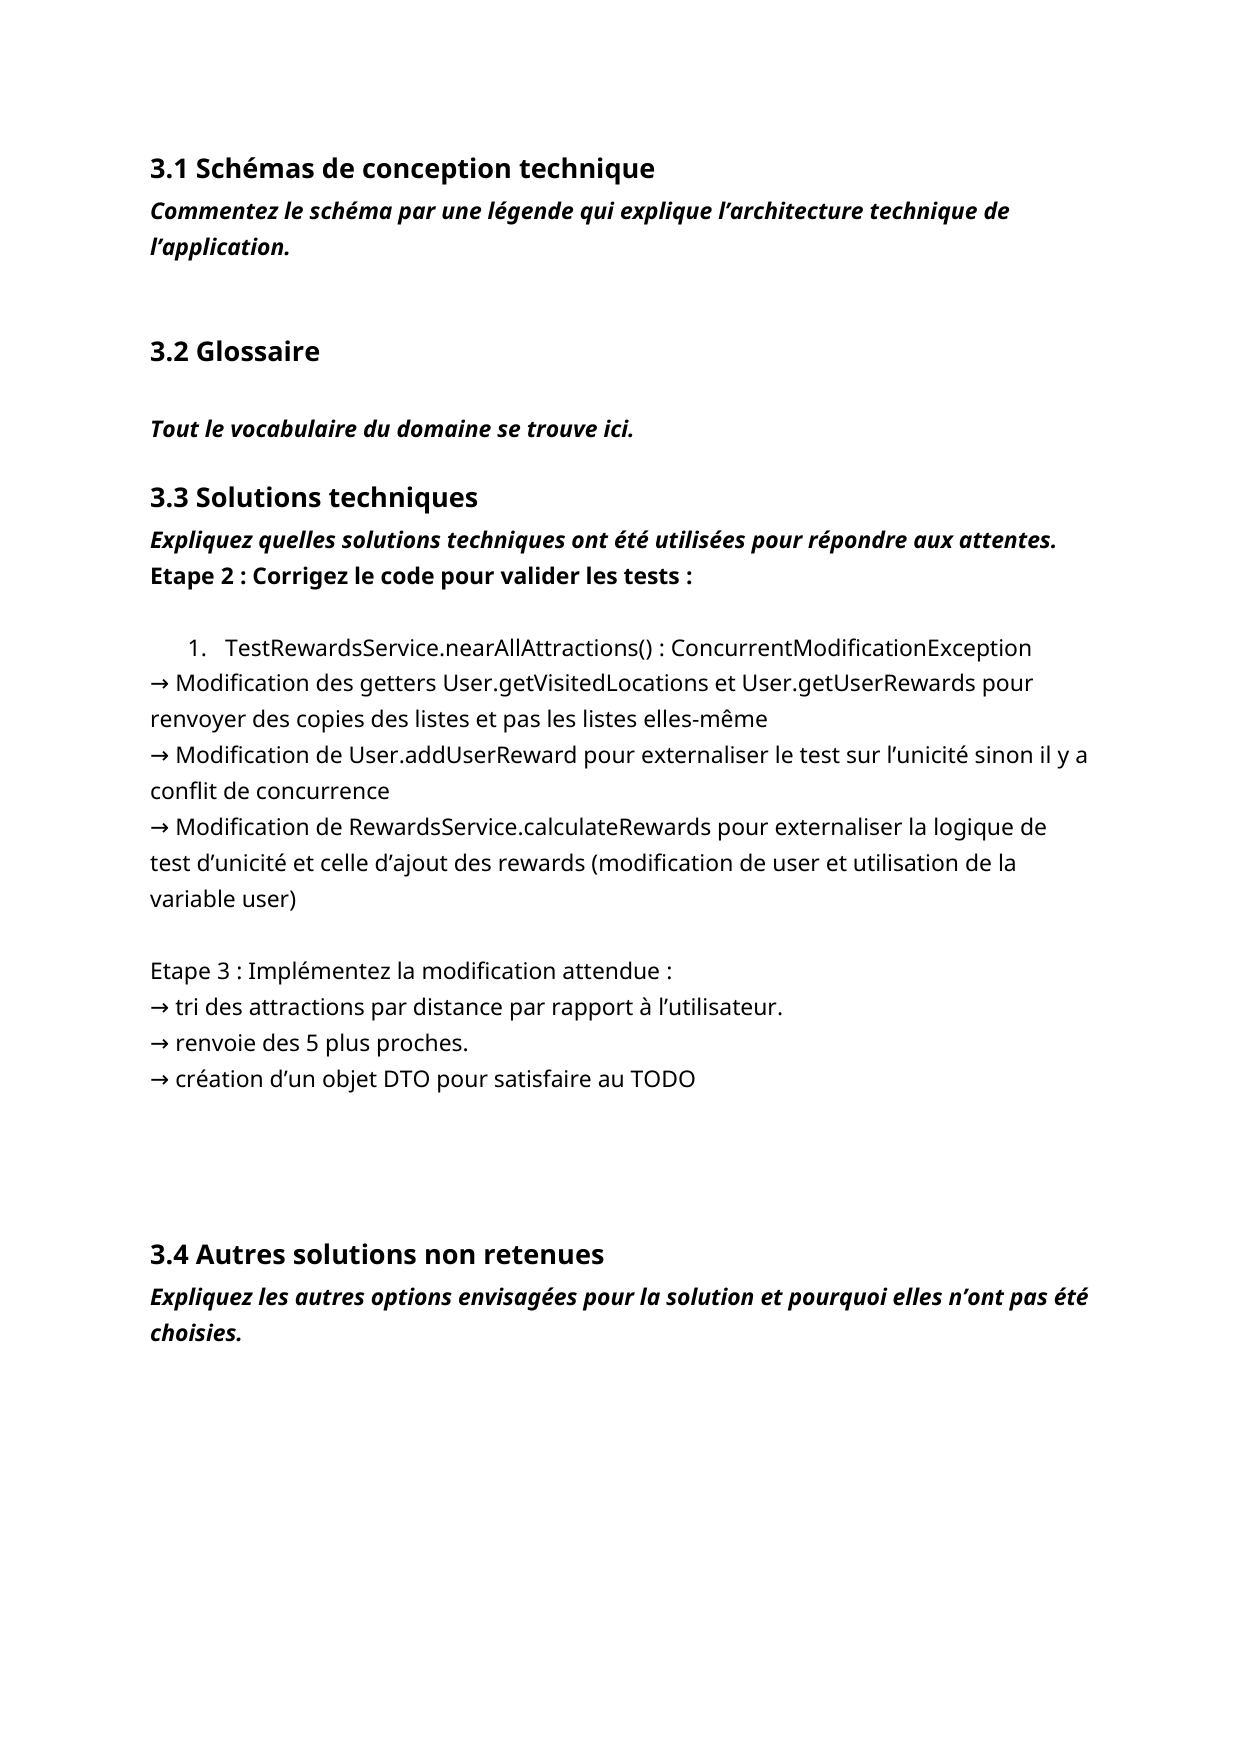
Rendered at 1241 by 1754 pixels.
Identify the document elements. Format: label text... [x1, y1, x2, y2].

list TestRewardsService.nearAllAttractions() : ConcurrentModificationException [187, 631, 1090, 663]
text → Modification de User.addUserReward pour externaliser le test sur l’unicité sinon il y a conflit de concurrence [150, 739, 1090, 806]
text Commentez le schéma par une légende qui explique l’architecture technique de l’application. [150, 195, 1090, 262]
text Etape 2 : Corrigez le code pour valider les tests : [150, 559, 1090, 591]
subtitle 3.1 Schémas de conception technique [150, 150, 1090, 187]
text → renvoie des 5 plus proches. [150, 1027, 1090, 1058]
text Etape 3 : Implémentez la modification attendue : [150, 955, 1090, 986]
text → création d’un objet DTO pour satisfaire au TODO [150, 1063, 1090, 1094]
subtitle 3.4 Autres solutions non retenues [150, 1236, 1090, 1272]
text → Modification de RewardsService.calculateRewards pour externaliser la logique de test d’unicité et celle d’ajout des rewards (modification de user et utilisation de la variable user) [150, 811, 1090, 914]
text Tout le vocabulaire du domaine se trouve ici. [150, 413, 1090, 444]
text → tri des attractions par distance par rapport à l’utilisateur. [150, 991, 1090, 1022]
subtitle 3.3 Solutions techniques [150, 478, 1090, 515]
text → Modification des getters User.getVisitedLocations et User.getUserRewards pour renvoyer des copies des listes et pas les listes elles-même [150, 667, 1090, 734]
text Expliquez quelles solutions techniques ont été utilisées pour répondre aux attentes. [150, 524, 1090, 555]
subtitle 3.2 Glossaire [150, 332, 1090, 369]
text Expliquez les autres options envisagées pour la solution et pourquoi elles n’ont pas été choisies. [150, 1281, 1090, 1348]
